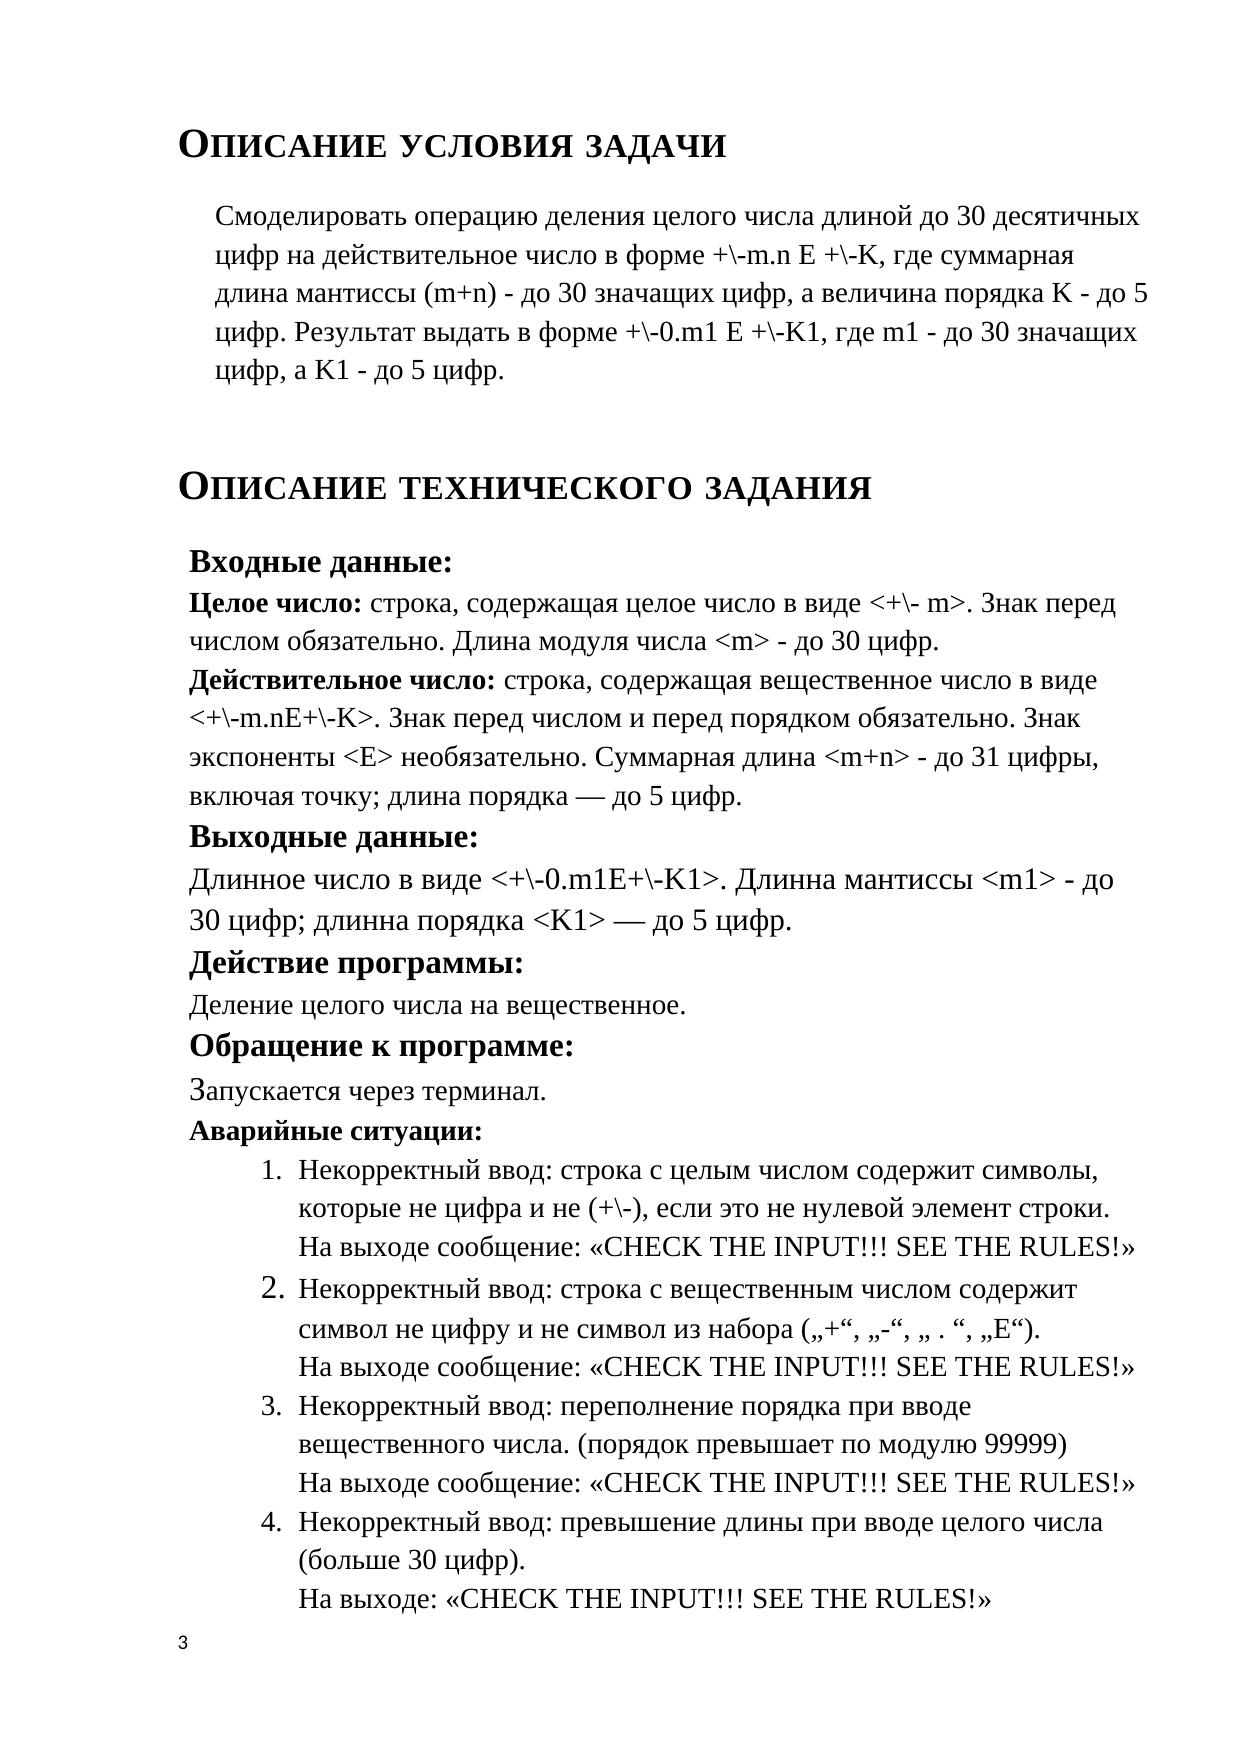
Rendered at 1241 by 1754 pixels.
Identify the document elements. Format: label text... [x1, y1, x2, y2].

list Входные данные: [189, 541, 1152, 579]
list Некорректный ввод: переполнение порядка при вводе вещественного числа. (порядок превышает по модулю 99999) [261, 1388, 1152, 1460]
list На выходе сообщение: «CHECK THE INPUT!!! SEE THE RULES!» [261, 1465, 1152, 1499]
list Обращение к программе: [189, 1025, 1152, 1064]
list Аварийные ситуации: [189, 1113, 1152, 1147]
list Целое число: строка, содержащая целое число в виде <+\- m>. Знак перед числом обязательно. Длина модуля числа <m> - до 30 цифр. [189, 585, 1152, 657]
list Некорректный ввод: строка с целым числом содержит символы, которые не цифра и не (+\-), если это не нулевой элемент строки. [261, 1152, 1152, 1224]
list Выходные данные: [189, 816, 1152, 854]
list На выходе: «CHECK THE INPUT!!! SEE THE RULES!» [261, 1581, 1152, 1614]
subtitle Описание условия задачи [177, 118, 1152, 166]
subtitle Описание технического задания [177, 461, 1152, 509]
list Действие программы: [189, 943, 1152, 981]
list Некорректный ввод: строка с вещественным числом содержит символ не цифру и не символ из набора („+“, „-“, „ . “, „E“). [261, 1268, 1152, 1344]
list На выходе сообщение: «CHECK THE INPUT!!! SEE THE RULES!» [261, 1229, 1152, 1263]
list Запускается через терминал. [189, 1069, 1152, 1108]
list Деление целого числа на вещественное. [189, 987, 1152, 1020]
list Смоделировать операцию деления целого числа длиной до 30 десятичных цифр на действительное число в форме +\-m.n Е +\-K, где суммарная длина мантиссы (m+n) - до 30 значащих цифр, а величина порядка K - до 5 цифр. Результат выдать в форме +\-0.m1 Е +\-K1, где m1 - до 30 значащих цифр, а K1 - до 5 цифр. [215, 198, 1152, 386]
list Длинное число в виде <+\-0.m1E+\-K1>. Длинна мантиссы <m1> - до 30 цифр; длинна порядка <K1> — до 5 цифр. [189, 860, 1152, 937]
list На выходе сообщение: «CHECK THE INPUT!!! SEE THE RULES!» [261, 1349, 1152, 1383]
list Некорректный ввод: превышение длины при вводе целого числа (больше 30 цифр). [261, 1504, 1152, 1576]
list Действительное число: строка, содержащая вещественное число в виде <+\-m.nE+\-K>. Знак перед числом и перед порядком обязательно. Знак экспоненты <E> необязательно. Суммарная длина <m+n> - до 31 цифры, включая точку; длина порядка — до 5 цифр. [189, 662, 1152, 811]
